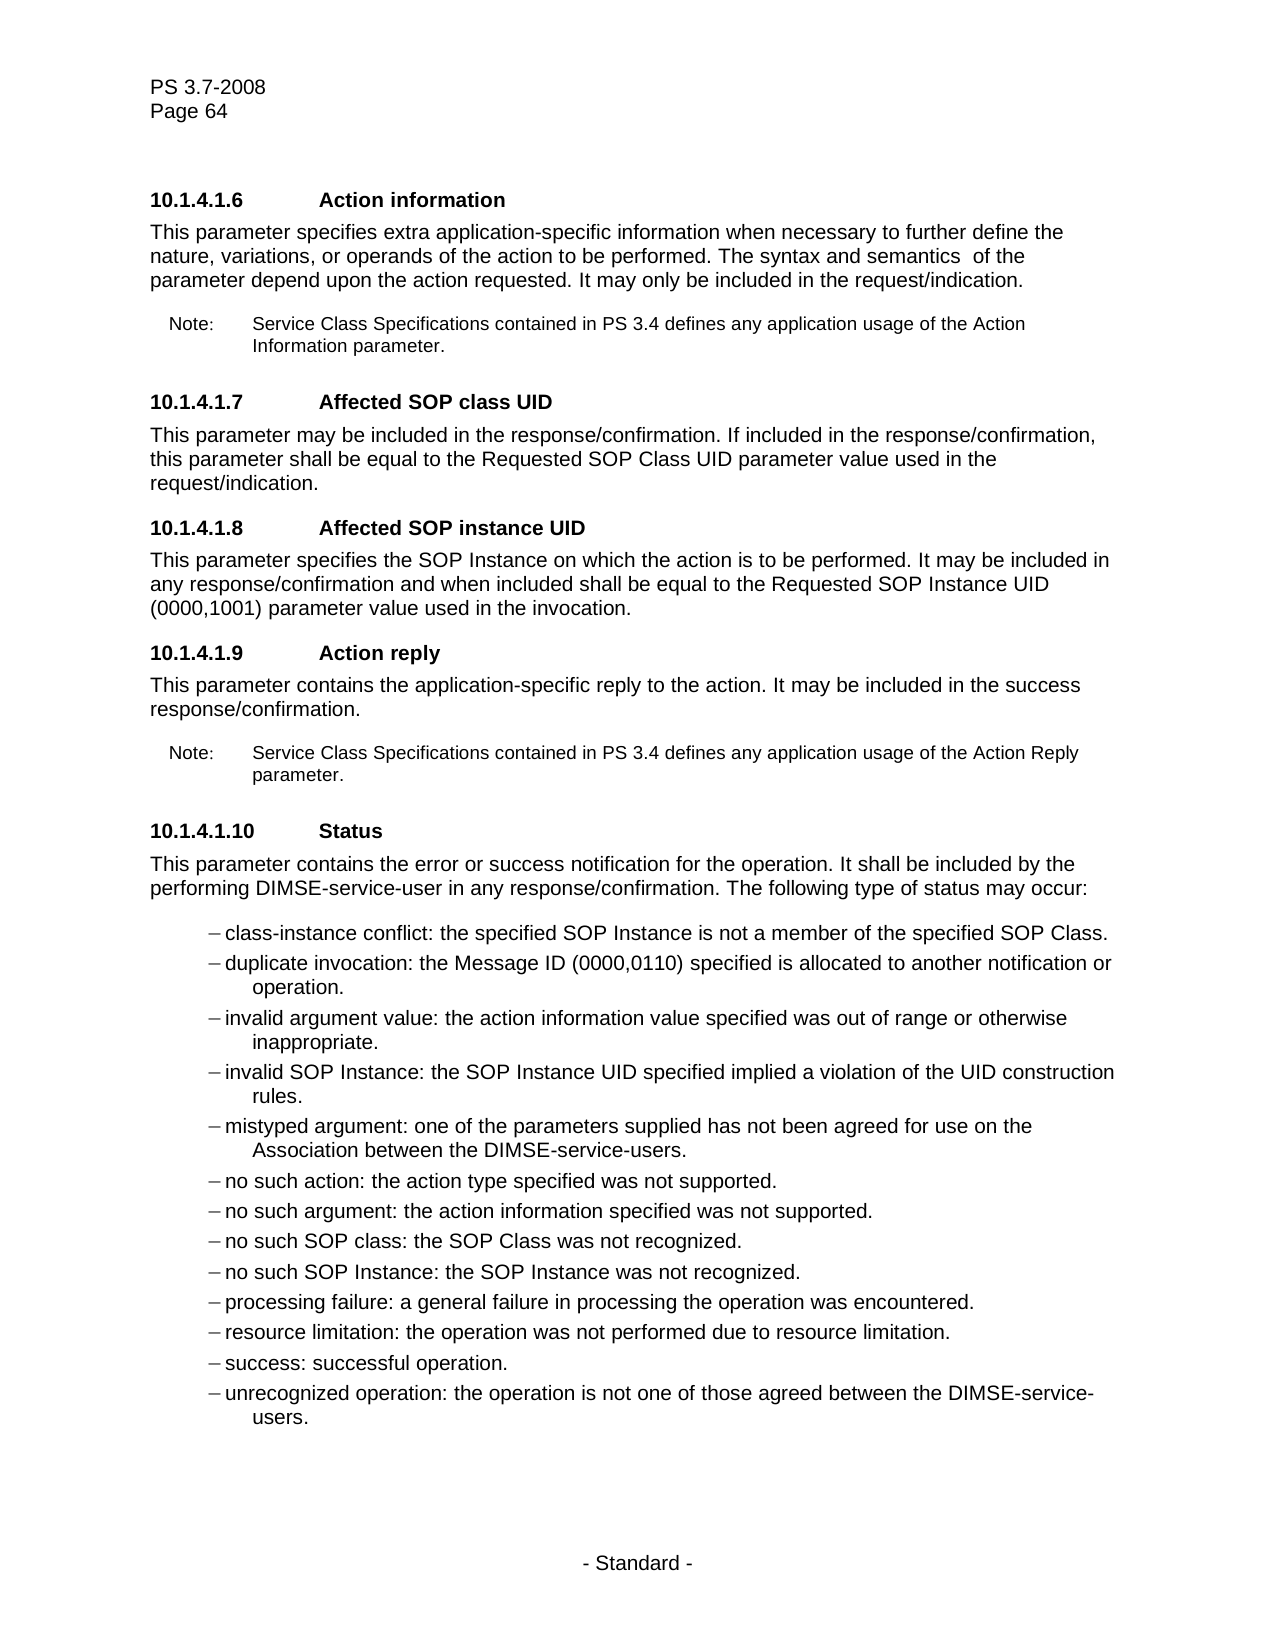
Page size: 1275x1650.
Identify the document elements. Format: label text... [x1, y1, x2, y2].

subtitle 10.1.4.1.7 Affected SOP class UID [150, 390, 1125, 414]
text  invalid argument value: the action information value specified was out of range or otherwise inappropriate. [206, 1006, 1125, 1054]
text  no such action: the action type specified was not supported. [206, 1169, 1125, 1193]
text  resource limitation: the operation was not performed due to resource limitation. [206, 1320, 1125, 1344]
text This parameter contains the error or success notification for the operation. It shall be included by the performing DIMSE-service-user in any response/confirmation. The following type of status may occur: [150, 852, 1125, 900]
subtitle 10.1.4.1.10 Status [150, 819, 1125, 843]
text  processing failure: a general failure in processing the operation was encountered. [206, 1290, 1125, 1314]
text This parameter specifies extra application-specific information when necessary to further define the nature, variations, or operands of the action to be performed. The syntax and semantics of the parameter depend upon the action requested. It may only be included in the request/indication. [150, 220, 1125, 292]
text  no such argument: the action information specified was not supported. [206, 1199, 1125, 1223]
text  invalid SOP Instance: the SOP Instance UID specified implied a violation of the UID construction rules. [206, 1060, 1125, 1108]
subtitle 10.1.4.1.6 Action information [150, 187, 1125, 212]
subtitle 10.1.4.1.8 Affected SOP instance UID [150, 516, 1125, 539]
text  class-instance conflict: the specified SOP Instance is not a member of the specified SOP Class. [206, 921, 1125, 945]
text This parameter contains the application-specific reply to the action. It may be included in the success response/confirmation. [150, 673, 1125, 721]
text  duplicate invocation: the Message ID (0000,0110) specified is allocated to another notification or operation. [206, 951, 1125, 999]
text  success: successful operation. [206, 1351, 1125, 1374]
text  no such SOP Instance: the SOP Instance was not recognized. [206, 1259, 1125, 1284]
text  mistyped argument: one of the parameters supplied has not been agreed for use on the Association between the DIMSE-service-users. [206, 1114, 1125, 1162]
text This parameter specifies the SOP Instance on which the action is to be performed. It may be included in any response/confirmation and when included shall be equal to the Requested SOP Instance UID (0000,1001) parameter value used in the invocation. [150, 548, 1125, 620]
text Note Service Class Specifications contained in PS 3.4 defines any application usage of the Action Reply parameter. [169, 742, 1125, 785]
text This parameter may be included in the response/confirmation. If included in the response/confirmation, this parameter shall be equal to the Requested SOP Class UID parameter value used in the request/indication. [150, 422, 1125, 495]
text  no such SOP class: the SOP Class was not recognized. [206, 1229, 1125, 1253]
subtitle 10.1.4.1.9 Action reply [150, 641, 1125, 665]
text  unrecognized operation: the operation is not one of those agreed between the DIMSE-service-users. [206, 1381, 1125, 1453]
text Note Service Class Specifications contained in PS 3.4 defines any application usage of the Action Information parameter. [169, 313, 1125, 356]
